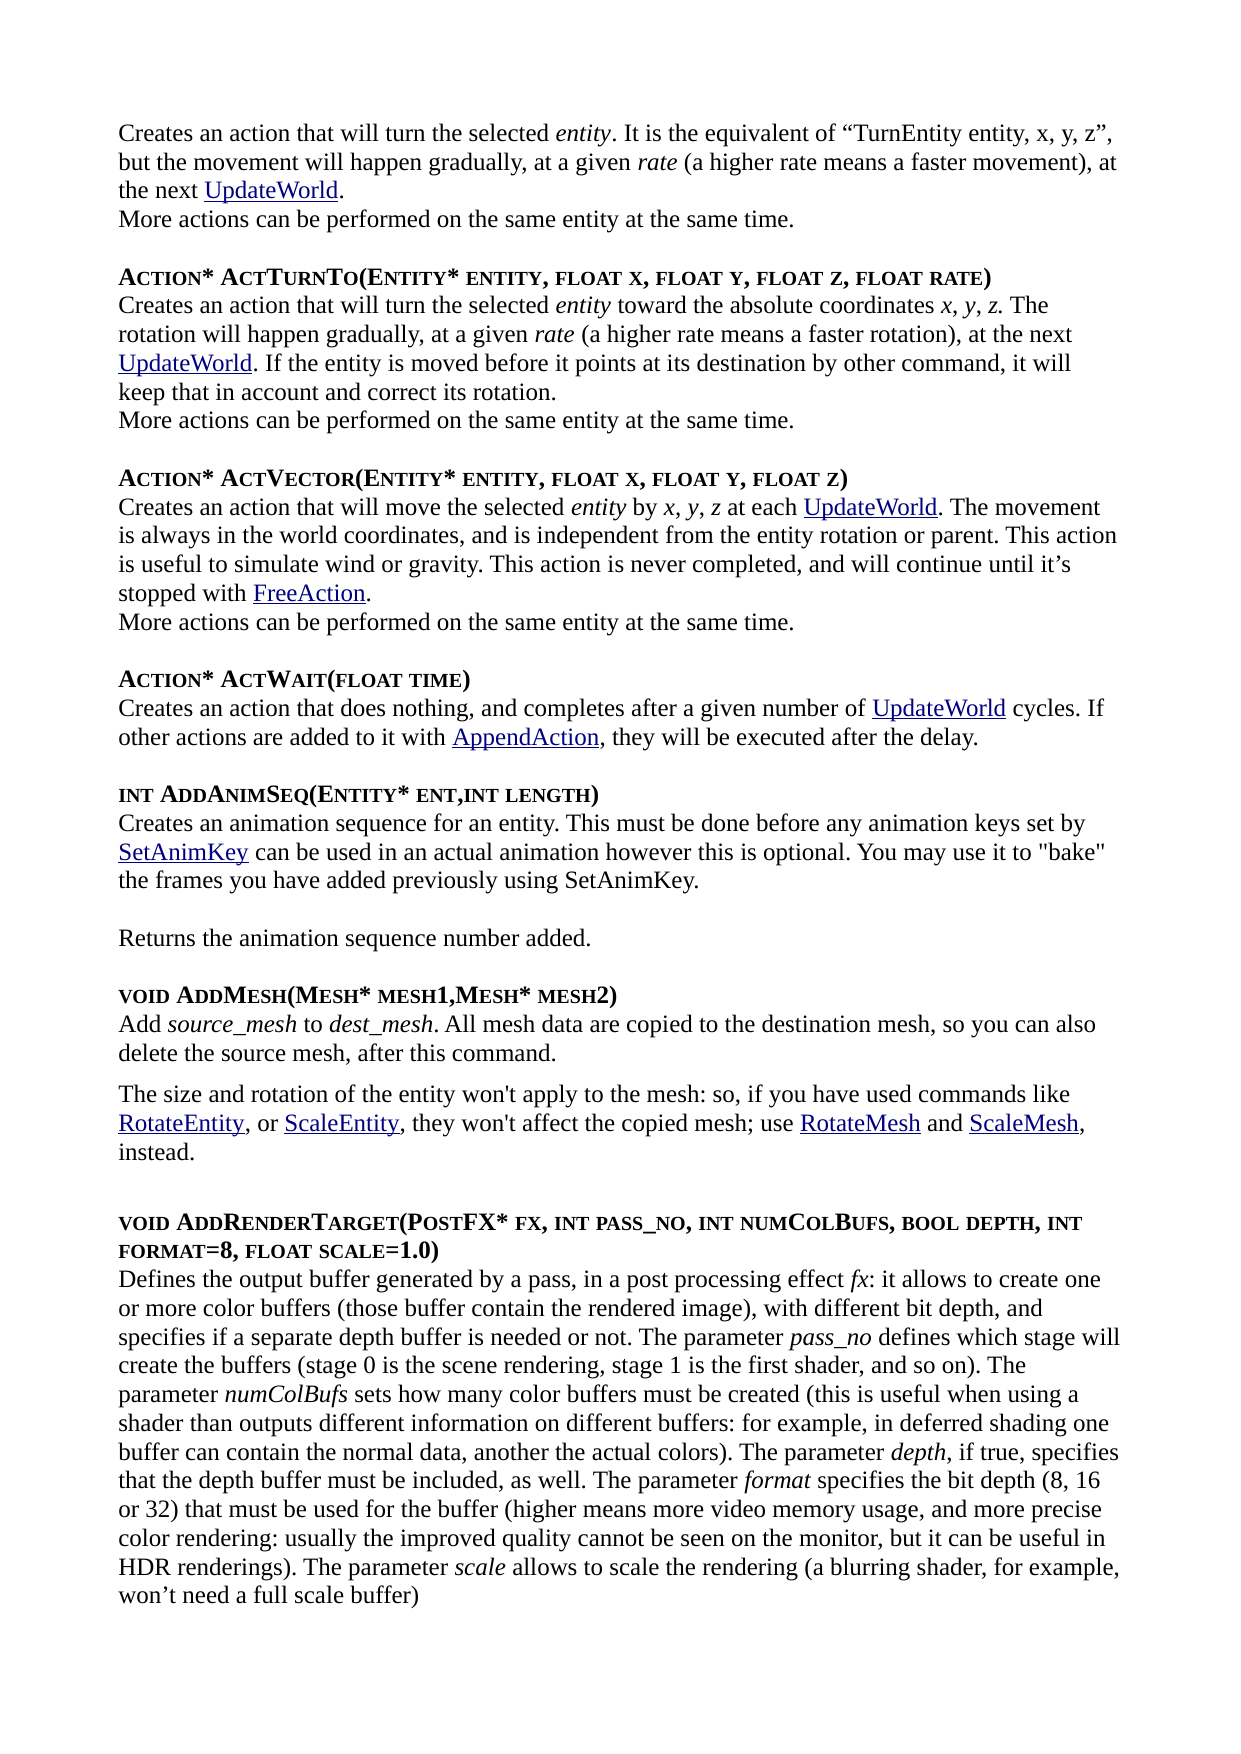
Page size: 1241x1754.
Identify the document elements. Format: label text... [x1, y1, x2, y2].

text The size and rotation of the entity won't apply to the mesh: so, if you have used commands like RotateEntity, or ScaleEntity, they won't affect the copied mesh; use RotateMesh and ScaleMesh, instead. [118, 1079, 1122, 1166]
text Creates an animation sequence for an entity. This must be done before any animation keys set by SetAnimKey can be used in an actual animation however this is optional. You may use it to "bake" the frames you have added previously using SetAnimKey. Returns the animation sequence number added. [118, 808, 1122, 952]
text void AddRenderTarget(PostFX* fx, int pass_no, int numColBufs, bool depth, int format=8, float scale=1.0) [118, 1207, 1122, 1264]
text Creates an action that will turn the selected entity. It is the equivalent of “TurnEntity entity, x, y, z”, but the movement will happen gradually, at a given rate (a higher rate means a faster movement), at the next UpdateWorld. [118, 118, 1122, 204]
text Creates an action that will move the selected entity by x, y, z at each UpdateWorld. The movement is always in the world coordinates, and is independent from the entity rotation or parent. This action is useful to simulate wind or gravity. This action is never completed, and will continue until it’s stopped with FreeAction. [118, 492, 1122, 607]
text More actions can be performed on the same entity at the same time. [118, 607, 1122, 636]
text Defines the output buffer generated by a pass, in a post processing effect fx: it allows to create one or more color buffers (those buffer contain the rendered image), with different bit depth, and specifies if a separate depth buffer is needed or not. The parameter pass_no defines which stage will create the buffers (stage 0 is the scene rendering, stage 1 is the first shader, and so on). The parameter numColBufs sets how many color buffers must be created (this is useful when using a shader than outputs different information on different buffers: for example, in deferred shading one buffer can contain the normal data, another the actual colors). The parameter depth, if true, specifies that the depth buffer must be included, as well. The parameter format specifies the bit depth (8, 16 or 32) that must be used for the buffer (higher means more video memory usage, and more precise color rendering: usually the improved quality cannot be seen on the monitor, but it can be useful in HDR renderings). The parameter scale allows to scale the rendering (a blurring shader, for example, won’t need a full scale buffer) [118, 1264, 1122, 1609]
text Creates an action that does nothing, and completes after a given number of UpdateWorld cycles. If other actions are added to it with AppendAction, they will be executed after the delay. [118, 693, 1122, 751]
text More actions can be performed on the same entity at the same time. [118, 406, 1122, 434]
text Creates an action that will turn the selected entity toward the absolute coordinates x, y, z. The rotation will happen gradually, at a given rate (a higher rate means a faster rotation), at the next UpdateWorld. If the entity is moved before it points at its destination by other command, it will keep that in account and correct its rotation. [118, 291, 1122, 406]
text Action* ActTurnTo(Entity* entity, float x, float y, float z, float rate) [118, 262, 1122, 291]
text void AddMesh(Mesh* mesh1,Mesh* mesh2) [118, 981, 1122, 1009]
text int AddAnimSeq(Entity* ent,int length) [118, 779, 1122, 808]
text Action* ActVector(Entity* entity, float x, float y, float z) [118, 463, 1122, 492]
text Action* ActWait(float time) [118, 664, 1122, 693]
text Add source_mesh to dest_mesh. All mesh data are copied to the destination mesh, so you can also delete the source mesh, after this command. [118, 1009, 1122, 1067]
text More actions can be performed on the same entity at the same time. [118, 204, 1122, 233]
